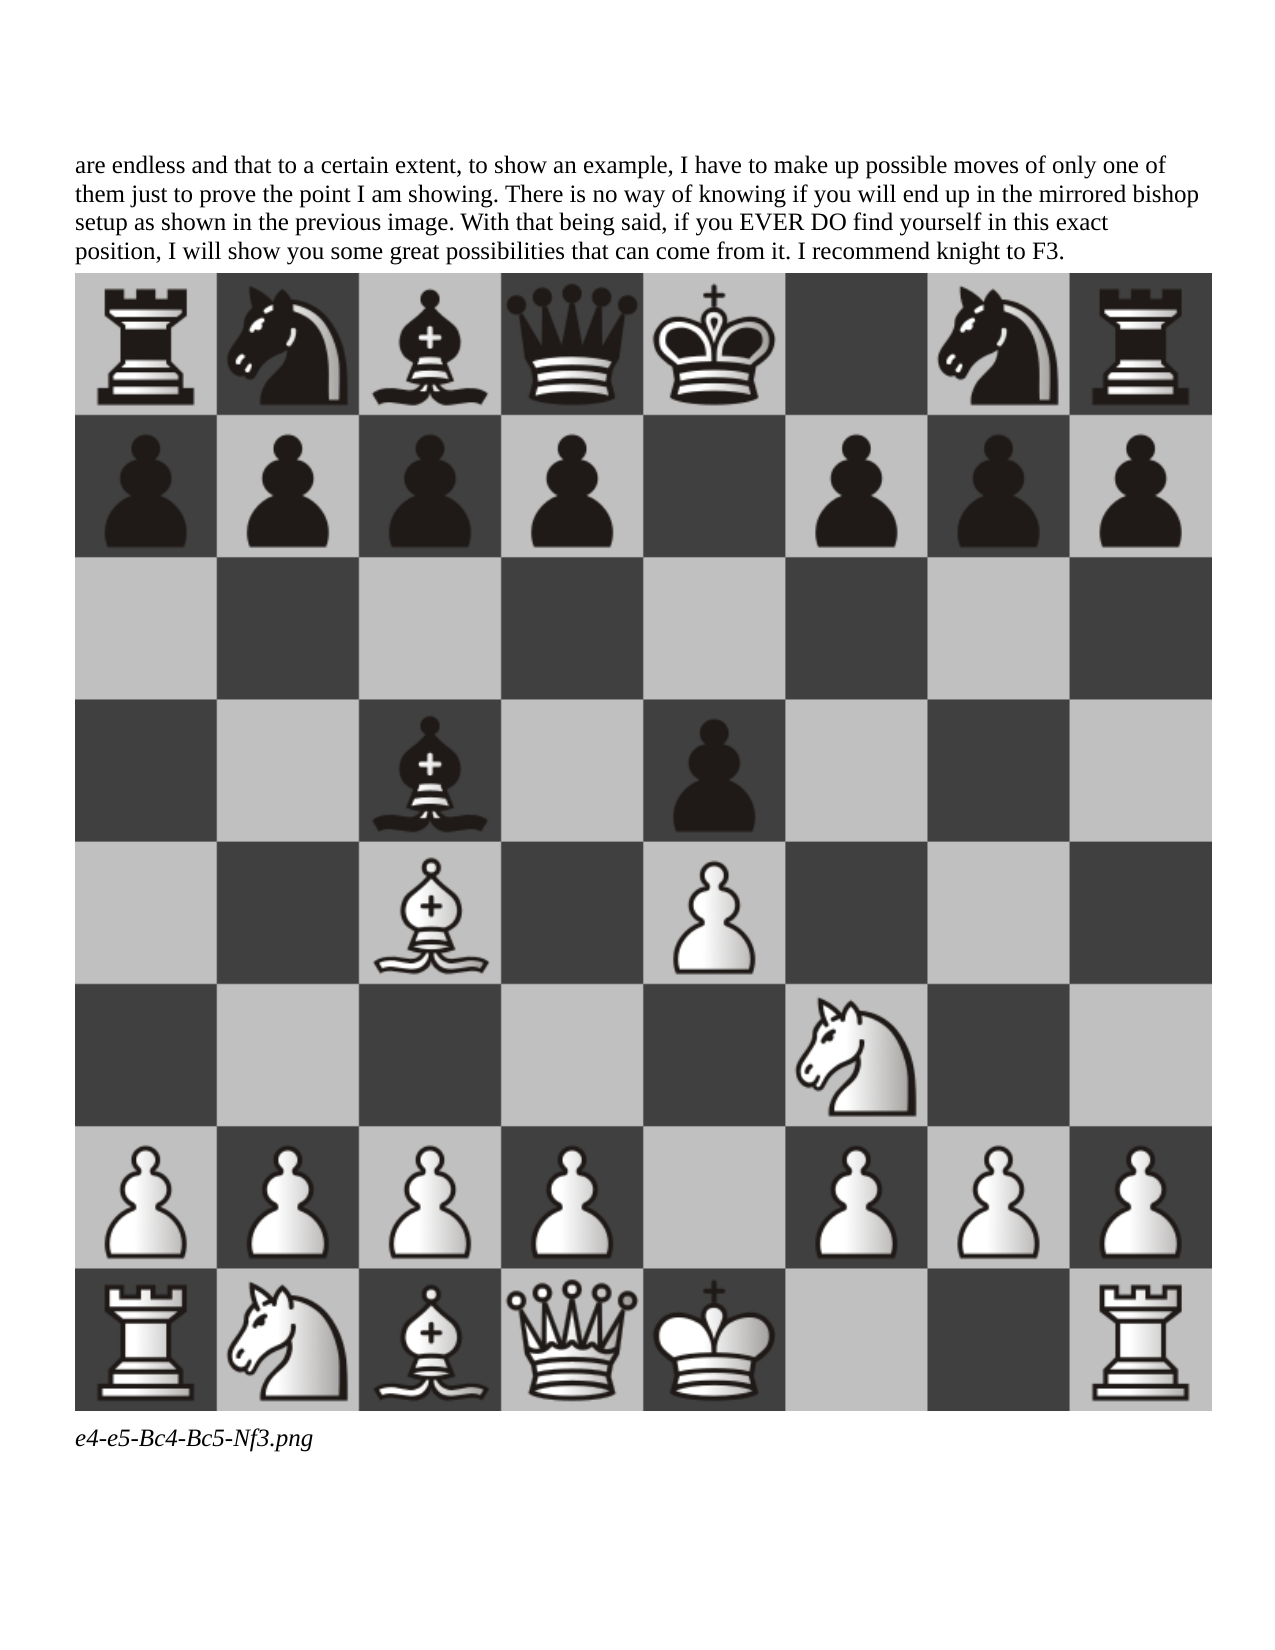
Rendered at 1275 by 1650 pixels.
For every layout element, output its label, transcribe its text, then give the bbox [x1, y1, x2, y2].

picture [75, 273, 1212, 1411]
text e4-e5-Bc4-Bc5-Nf3.png [75, 1423, 1200, 1452]
text are endless and that to a certain extent, to show an example, I have to make up possible moves of only one of them just to prove the point I am showing. There is no way of knowing if you will end up in the mirrored bishop setup as shown in the previous image. With that being said, if you EVER DO find yourself in this exact position, I will show you some great possibilities that can come from it. I recommend knight to F3. [75, 150, 1200, 265]
